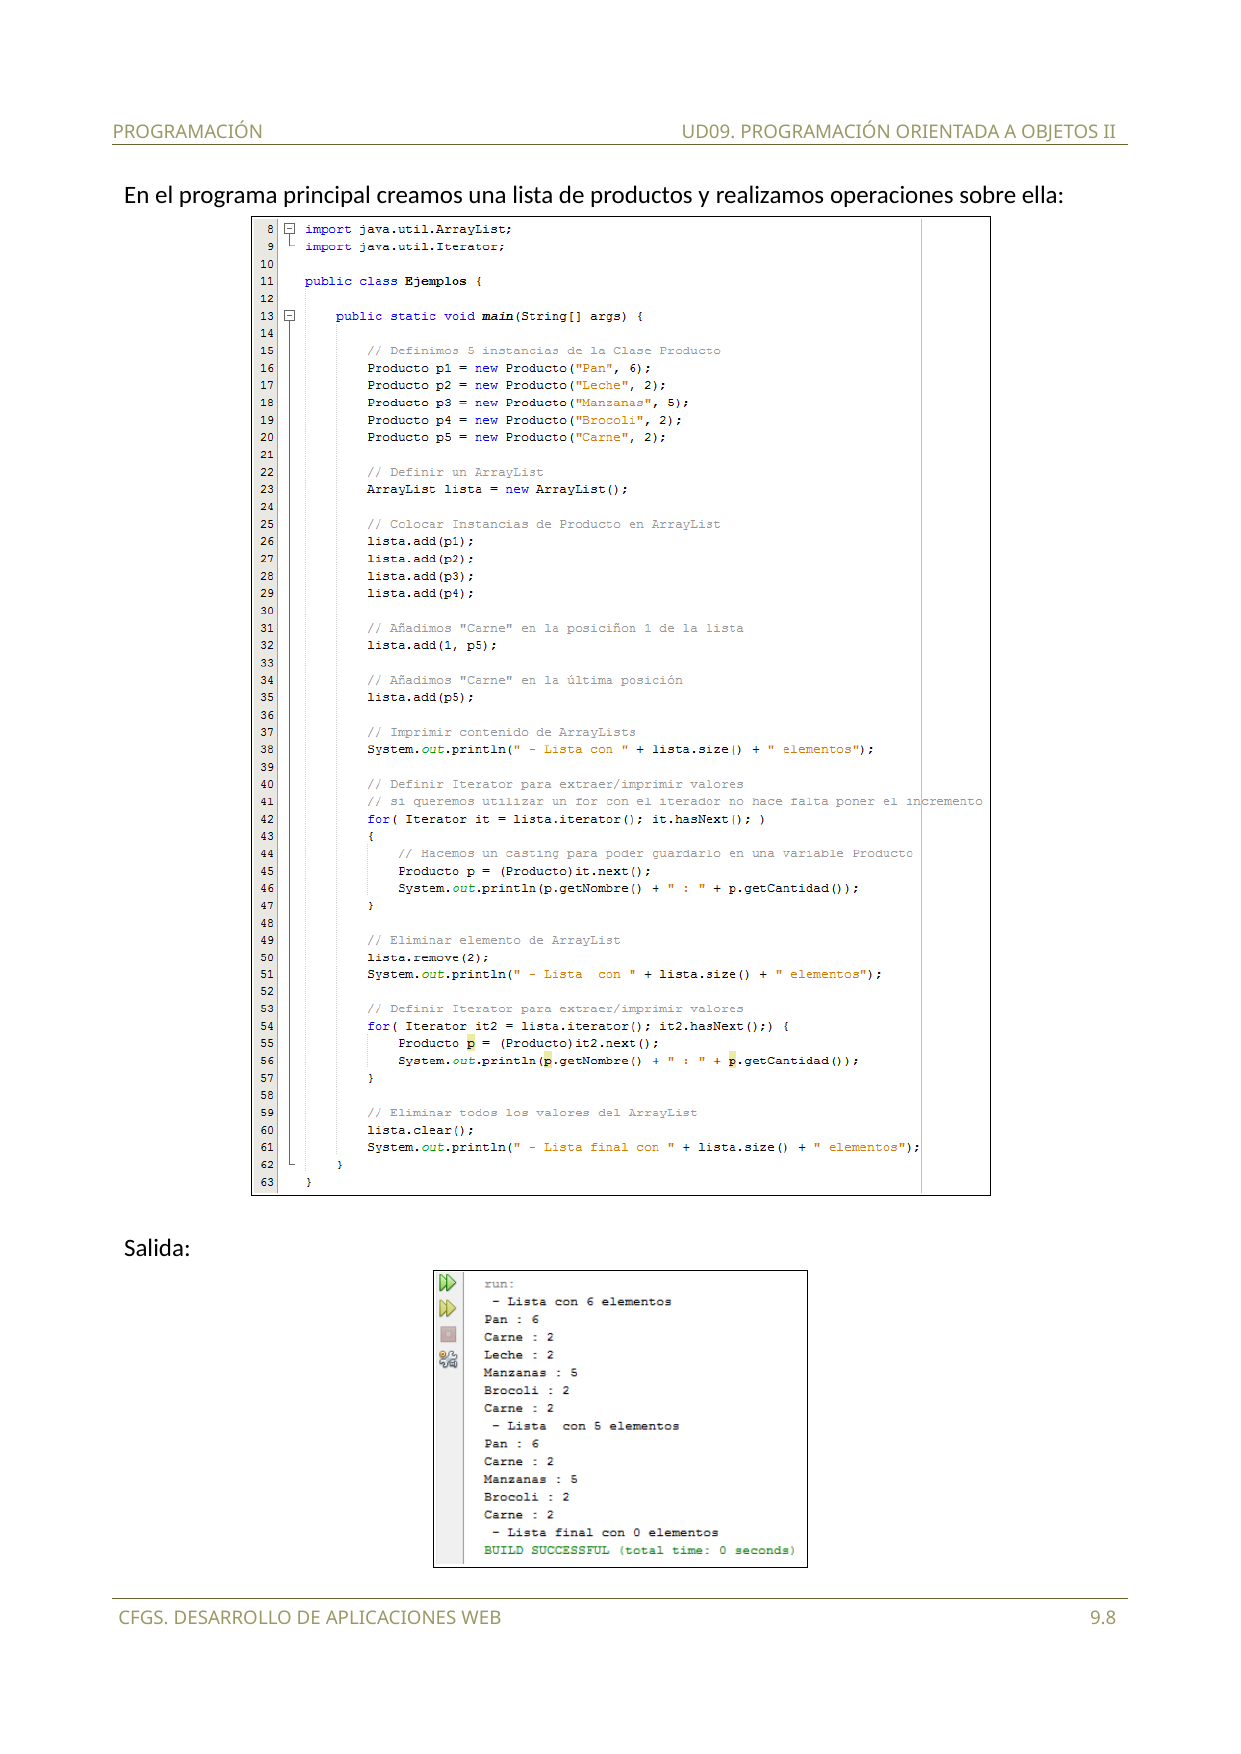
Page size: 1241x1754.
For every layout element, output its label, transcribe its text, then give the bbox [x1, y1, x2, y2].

text Salida: [112, 1232, 1128, 1263]
picture [253, 219, 987, 1193]
picture [436, 1272, 805, 1564]
text En el programa principal creamos una lista de productos y realizamos operaciones sobre ella: [112, 179, 1128, 210]
